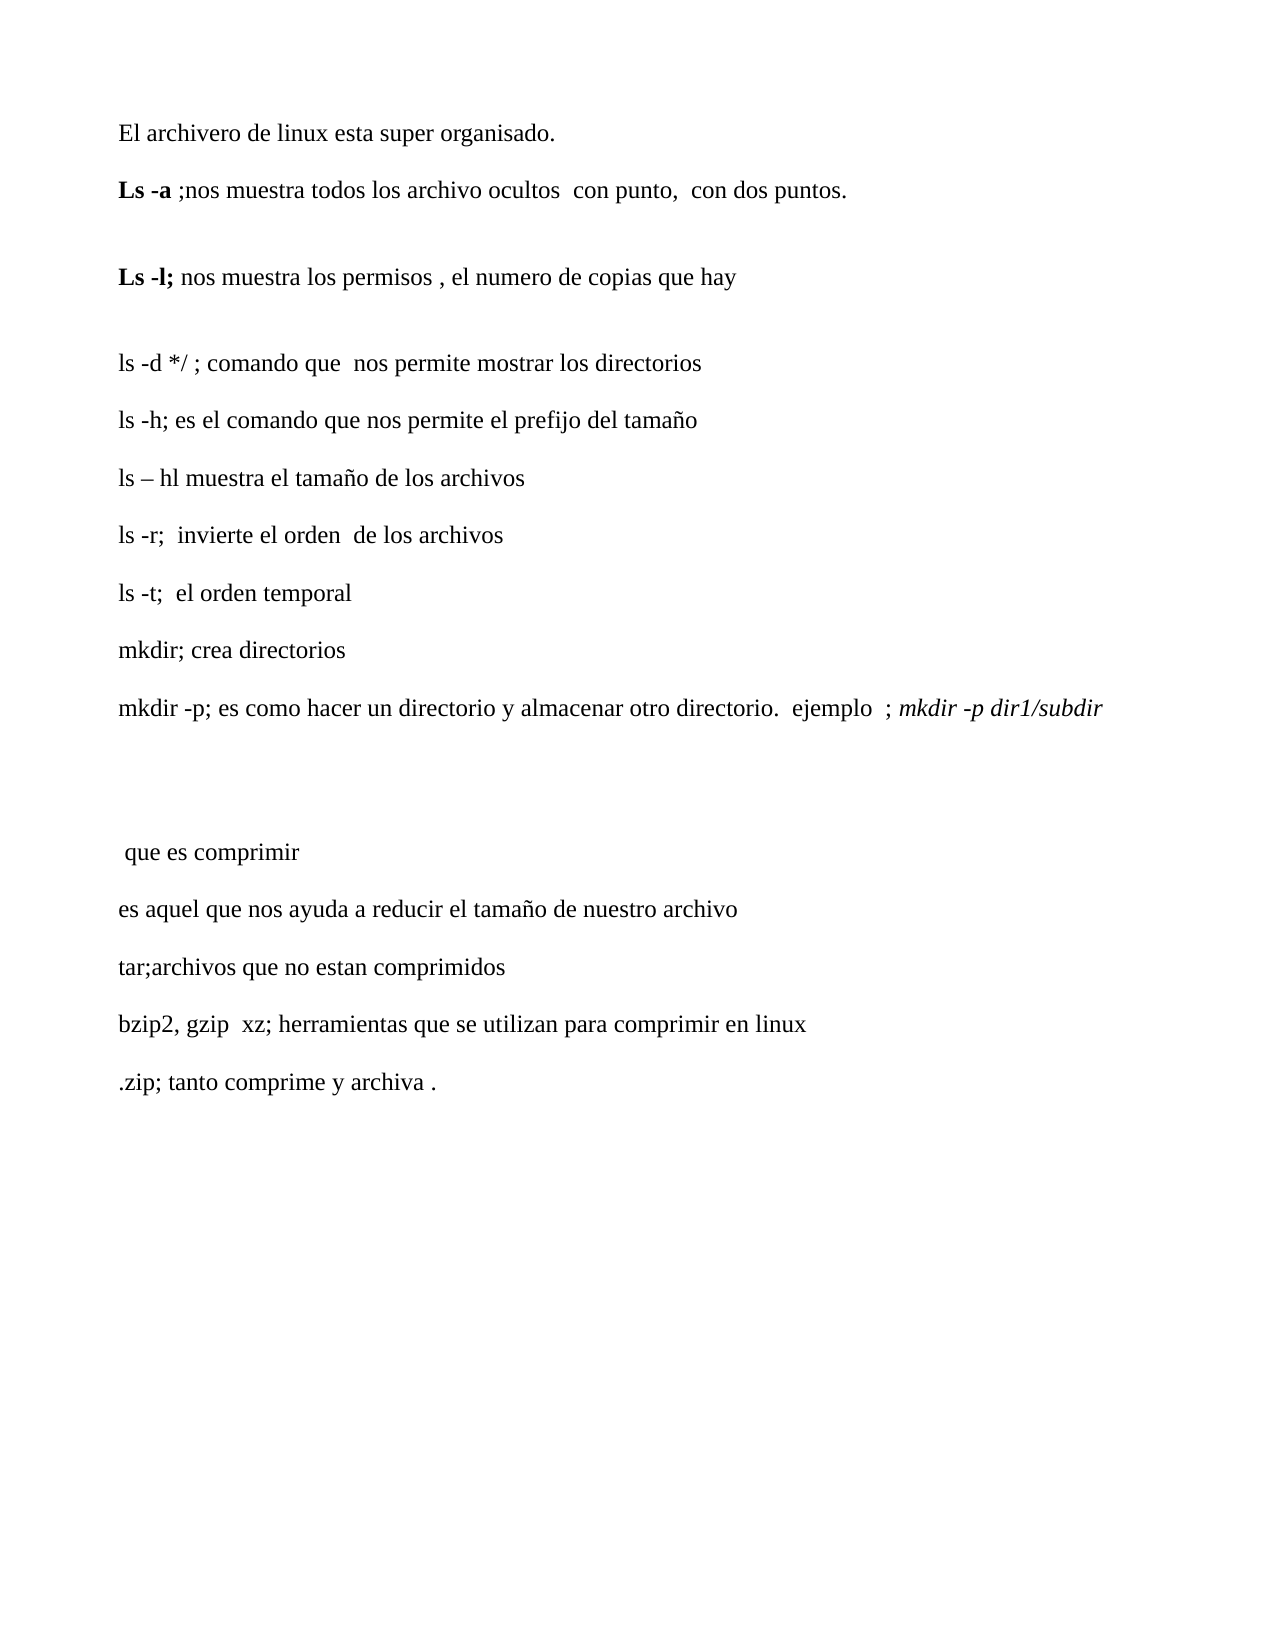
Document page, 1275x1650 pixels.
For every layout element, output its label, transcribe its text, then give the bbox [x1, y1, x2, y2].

text El archivero de linux esta super organisado. [118, 118, 1157, 147]
text ls -t; el orden temporal [118, 578, 1157, 607]
text bzip2, gzip xz; herramientas que se utilizan para comprimir en linux [118, 1009, 1157, 1038]
text ls – hl muestra el tamaño de los archivos [118, 463, 1157, 492]
text que es comprimir [118, 837, 1157, 866]
text .zip; tanto comprime y archiva . [118, 1067, 1157, 1096]
text Ls -a ;nos muestra todos los archivo ocultos con punto, con dos puntos. [118, 176, 1157, 204]
text ls -d */ ; comando que nos permite mostrar los directorios [118, 348, 1157, 377]
text Ls -l; nos muestra los permisos , el numero de copias que hay [118, 262, 1157, 291]
text ls -h; es el comando que nos permite el prefijo del tamaño [118, 406, 1157, 434]
text ls -r; invierte el orden de los archivos [118, 521, 1157, 549]
text mkdir; crea directorios [118, 636, 1157, 664]
text tar;archivos que no estan comprimidos [118, 952, 1157, 981]
text es aquel que nos ayuda a reducir el tamaño de nuestro archivo [118, 894, 1157, 923]
text mkdir -p; es como hacer un directorio y almacenar otro directorio. ejemplo ; mkdir -p dir1/subdir [118, 693, 1157, 722]
